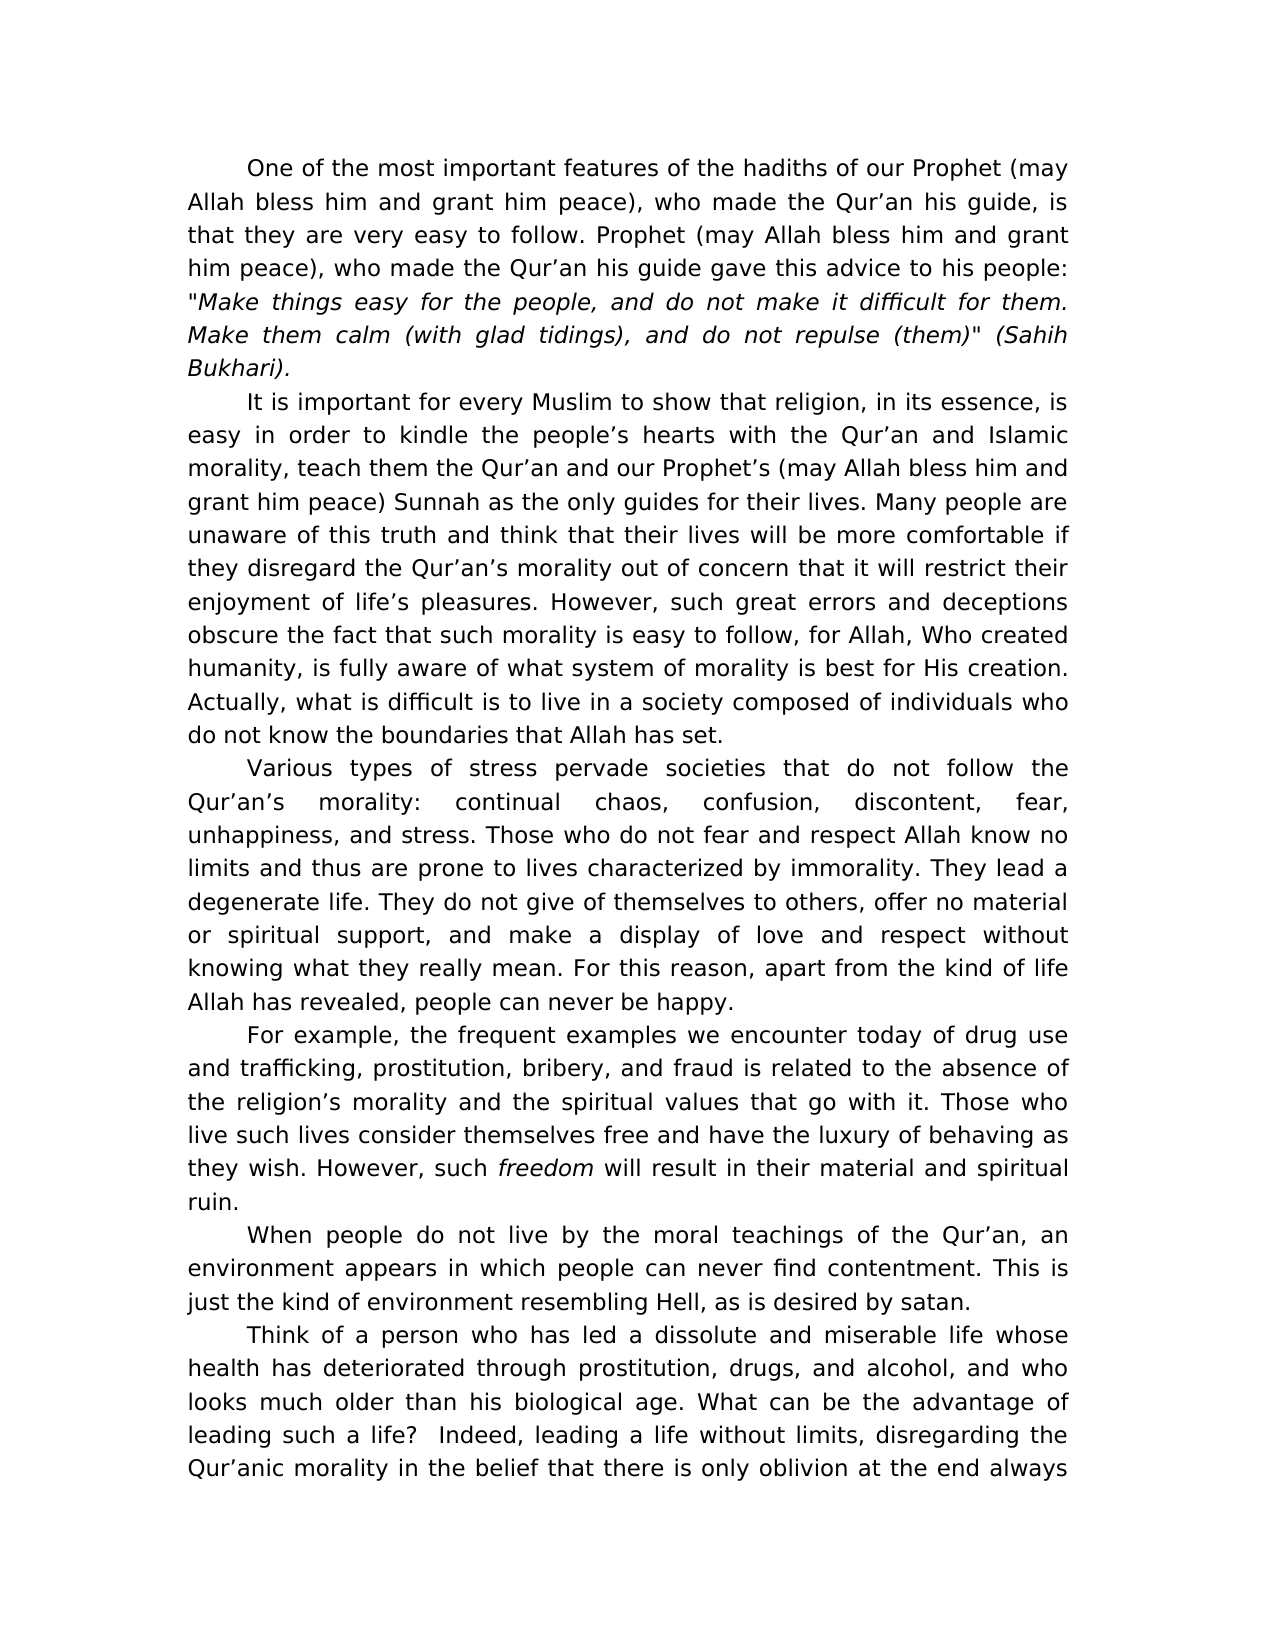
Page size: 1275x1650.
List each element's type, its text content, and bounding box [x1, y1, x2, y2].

text For example, the frequent examples we encounter today of drug use and trafficking, prostitution, bribery, and fraud is related to the absence of the religion’s morality and the spiritual values that go with it. Those who live such lives consider themselves free and have the luxury of behaving as they wish. However, such freedom will result in their material and spiritual ruin. [187, 1017, 1070, 1217]
text It is important for every Muslim to show that religion, in its essence, is easy in order to kindle the people’s hearts with the Qur’an and Islamic morality, teach them the Qur’an and our Prophet’s (may Allah bless him and grant him peace) Sunnah as the only guides for their lives. Many people are unaware of this truth and think that their lives will be more comfortable if they disregard the Qur’an’s morality out of concern that it will restrict their enjoyment of life’s pleasures. However, such great errors and deceptions obscure the fact that such morality is easy to follow, for Allah, Who created humanity, is fully aware of what system of morality is best for His creation. Actually, what is difficult is to live in a society composed of individuals who do not know the boundaries that Allah has set. [187, 383, 1070, 750]
text Think of a person who has led a dissolute and miserable life whose health has deteriorated through prostitution, drugs, and alcohol, and who looks much older than his biological age. What can be the advantage of leading such a life? Indeed, leading a life without limits, disregarding the Qur’anic morality in the belief that there is only oblivion at the end always [187, 1317, 1070, 1483]
text One of the most important features of the hadiths of our Prophet (may Allah bless him and grant him peace), who made the Qur’an his guide, is that they are very easy to follow. Prophet (may Allah bless him and grant him peace), who made the Qur’an his guide gave this advice to his people: "Make things easy for the people, and do not make it difficult for them. Make them calm (with glad tidings), and do not repulse (them)" (Sahih Bukhari). [187, 150, 1070, 383]
text When people do not live by the moral teachings of the Qur’an, an environment appears in which people can never find contentment. This is just the kind of environment resembling Hell, as is desired by satan. [187, 1217, 1070, 1317]
text Various types of stress pervade societies that do not follow the Qur’an’s morality: continual chaos, confusion, discontent, fear, unhappiness, and stress. Those who do not fear and respect Allah know no limits and thus are prone to lives characterized by immorality. They lead a degenerate life. They do not give of themselves to others, offer no material or spiritual support, and make a display of love and respect without knowing what they really mean. For this reason, apart from the kind of life Allah has revealed, people can never be happy. [187, 750, 1070, 1017]
